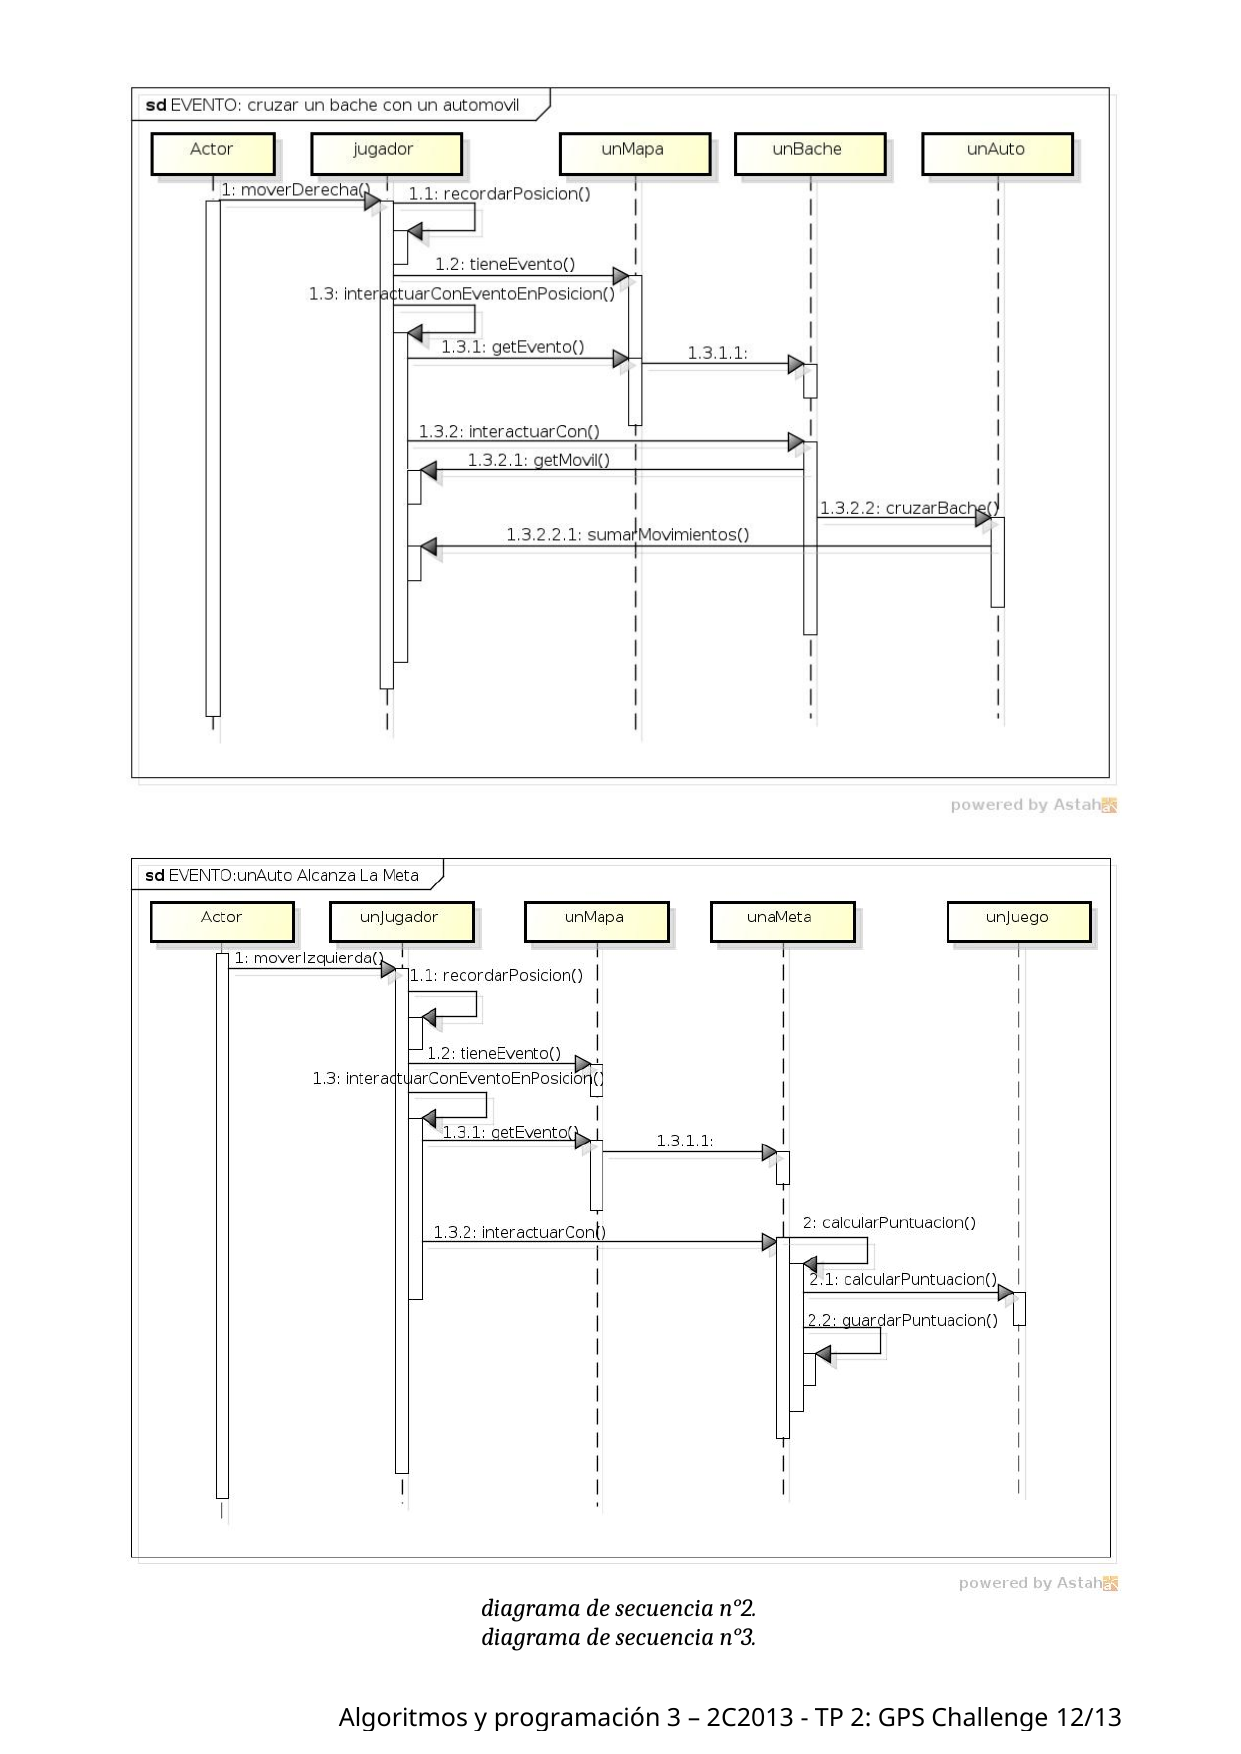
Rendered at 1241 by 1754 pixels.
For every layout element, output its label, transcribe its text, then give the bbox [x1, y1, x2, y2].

text diagrama de secuencia n°3. [118, 1623, 1122, 1652]
text diagrama de secuencia n°2. [118, 1595, 1122, 1623]
picture [118, 846, 1122, 1595]
picture [118, 75, 1122, 818]
